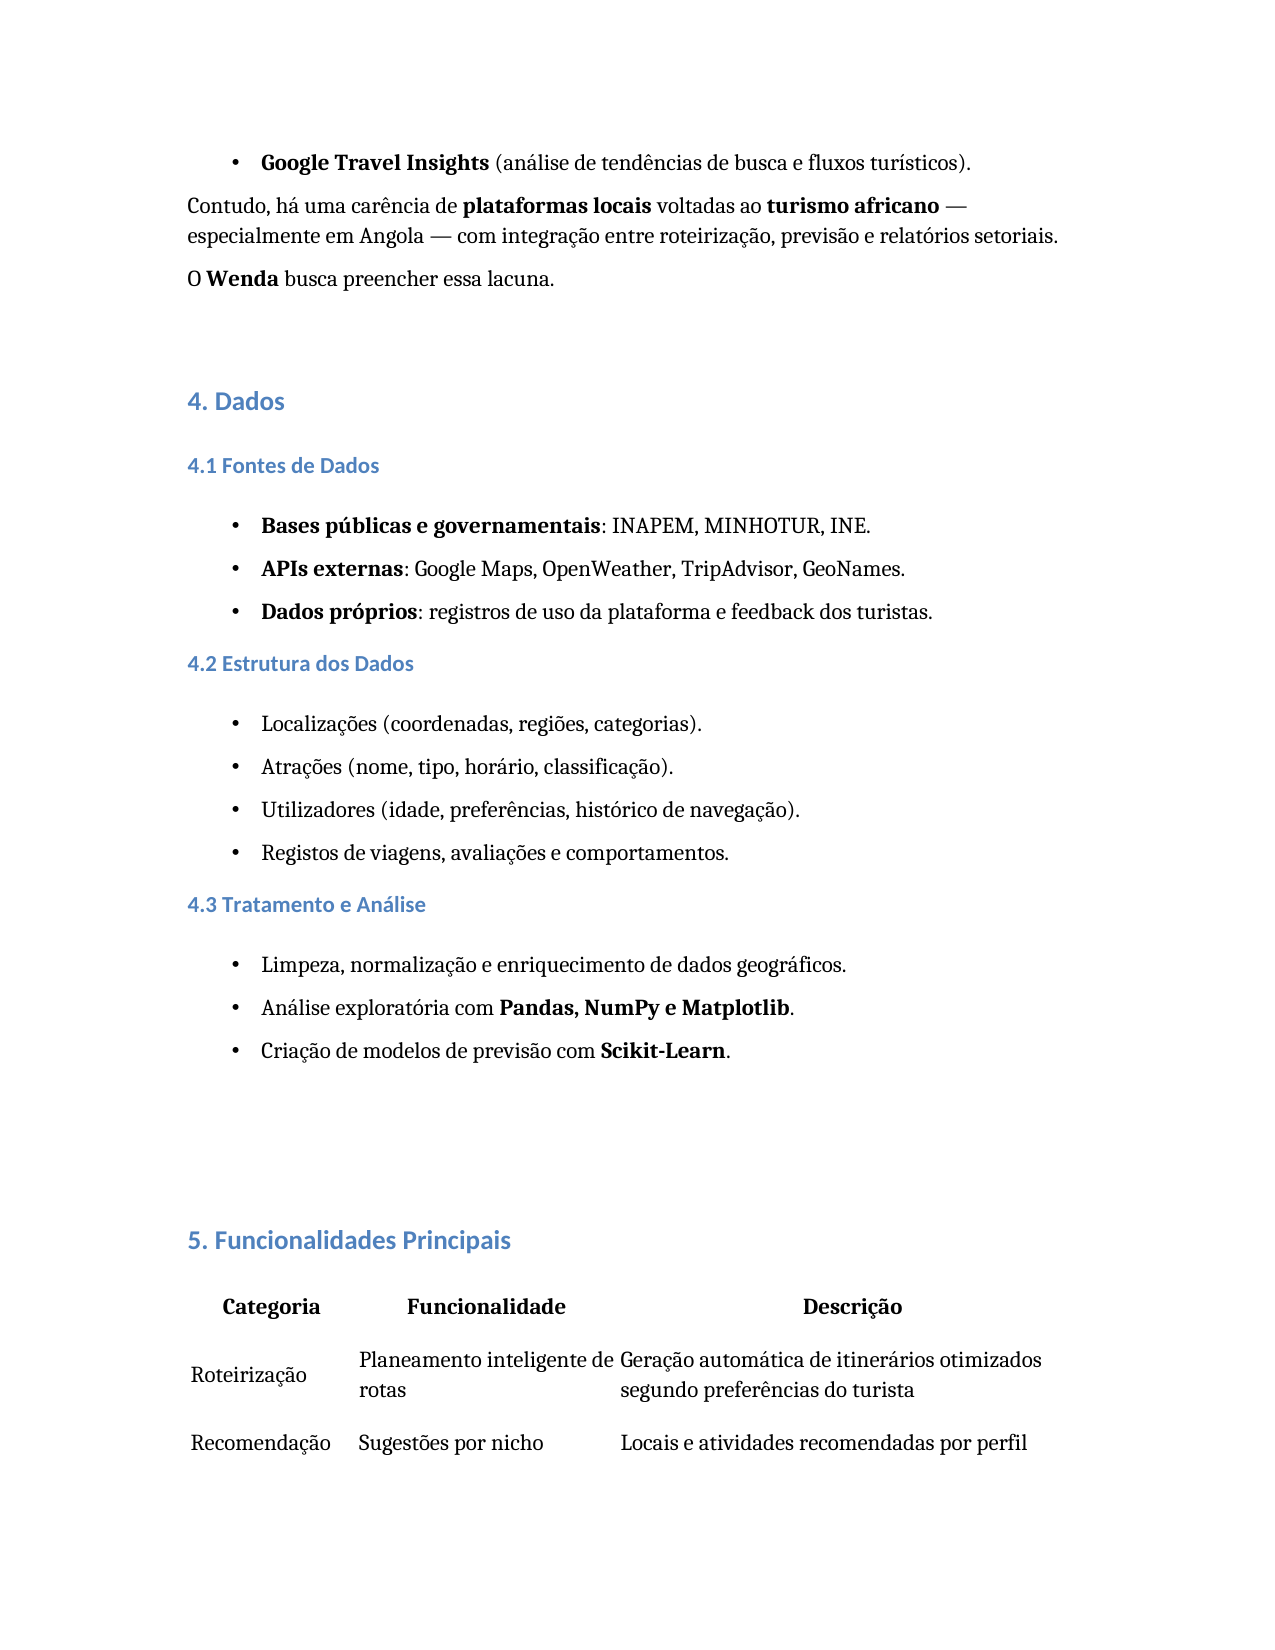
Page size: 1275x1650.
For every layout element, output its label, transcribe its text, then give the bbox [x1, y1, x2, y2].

list Atrações (nome, tipo, horário, classificação). [232, 754, 1087, 780]
table_cell Planeamento inteligente de rotas [356, 1344, 617, 1427]
subtitle 4.2 Estrutura dos Dados [187, 649, 1087, 678]
table_cell Recomendação [188, 1427, 356, 1480]
table_cell Locais e atividades recomendadas por perfil [618, 1427, 1087, 1480]
list Registos de viagens, avaliações e comportamentos. [232, 839, 1087, 866]
list Utilizadores (idade, preferências, histórico de navegação). [232, 797, 1087, 823]
subtitle 4. Dados [187, 384, 1087, 417]
text Contudo, há uma carência de plataformas locais voltadas ao turismo africano — especialmente em Angola — com integração entre roteirização, previsão e relatórios setoriais. [187, 193, 1087, 249]
subtitle 4.3 Tratamento e Análise [187, 890, 1087, 918]
table_header Descrição [618, 1291, 1087, 1344]
subtitle 5. Funcionalidades Principais [187, 1223, 1087, 1256]
table_header Funcionalidade [356, 1291, 617, 1344]
table_cell Sugestões por nicho [356, 1427, 617, 1480]
table_header Categoria [188, 1291, 356, 1344]
list Dados próprios: registros de uso da plataforma e feedback dos turistas. [232, 598, 1087, 625]
list Localizações (coordenadas, regiões, categorias). [232, 711, 1087, 738]
list Análise exploratória com Pandas, NumPy e Matplotlib. [232, 995, 1087, 1021]
text O Wenda busca preencher essa lacuna. [187, 266, 1087, 292]
table_cell Geração automática de itinerários otimizados segundo preferências do turista [618, 1344, 1087, 1427]
list Google Travel Insights (análise de tendências de busca e fluxos turísticos). [232, 150, 1087, 176]
list Limpeza, normalização e enriquecimento de dados geográficos. [232, 952, 1087, 978]
list APIs externas: Google Maps, OpenWeather, TripAdvisor, GeoNames. [232, 556, 1087, 582]
list Bases públicas e governamentais: INAPEM, MINHOTUR, INE. [232, 513, 1087, 539]
table_cell Roteirização [188, 1344, 356, 1427]
list Criação de modelos de previsão com Scikit-Learn. [232, 1037, 1087, 1064]
subtitle 4.1 Fontes de Dados [187, 451, 1087, 479]
